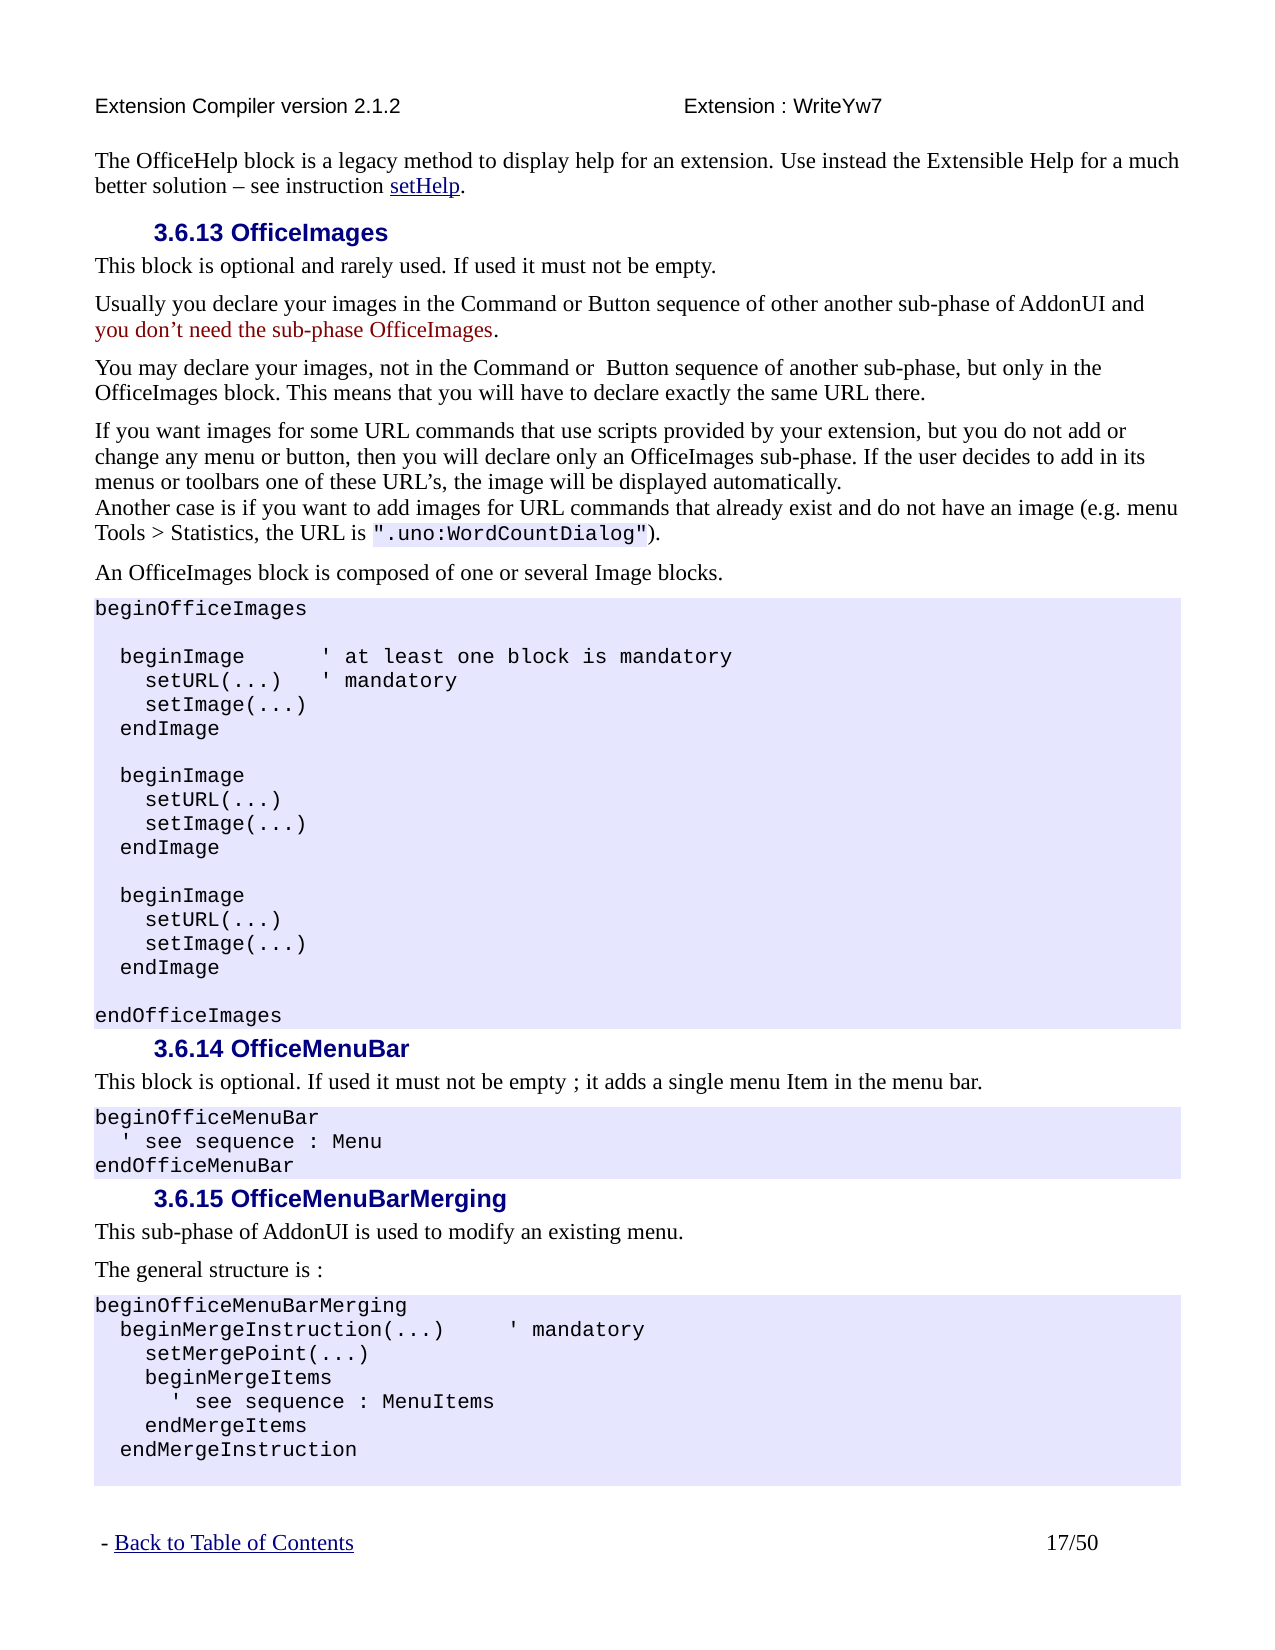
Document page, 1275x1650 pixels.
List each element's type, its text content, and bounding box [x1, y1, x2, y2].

text setImage(...) [94, 813, 1181, 837]
text endMergeInstruction [94, 1438, 1181, 1462]
text beginMergeItems [94, 1367, 1181, 1391]
text setMergePoint(...) [94, 1343, 1181, 1367]
text This block is optional and rarely used. If used it must not be empty. [94, 253, 1181, 278]
text endOfficeMenuBar [94, 1155, 1181, 1179]
text beginImage [94, 885, 1181, 909]
text beginMergeInstruction(...) ' mandatory [94, 1319, 1181, 1343]
subtitle OfficeMenuBarMerging [153, 1185, 1181, 1213]
text An OfficeImages block is composed of one or several Image blocks. [94, 560, 1181, 585]
text endImage [94, 957, 1181, 981]
text setURL(...) [94, 909, 1181, 933]
subtitle OfficeImages [153, 219, 1181, 247]
text beginOfficeMenuBarMerging [94, 1295, 1181, 1319]
text beginOfficeMenuBar [94, 1107, 1181, 1131]
text You may declare your images, not in the Command or Button sequence of another sub-phase, but only in the OfficeImages block. This means that you will have to declare exactly the same URL there. [94, 354, 1181, 406]
text setImage(...) [94, 933, 1181, 957]
text The general structure is : [94, 1257, 1181, 1282]
text beginImage ' at least one block is mandatory [94, 646, 1181, 669]
text If you want images for some URL commands that use scripts provided by your extension, but you do not add or change any menu or button, then you will declare only an OfficeImages sub-phase. If the user decides to add in its menus or toolbars one of these URL’s, the image will be displayed automatically. Another case is if you want to add images for URL commands that already exist and do not have an image (e.g. menu Tools > Statistics, the URL is ".uno:WordCountDialog"). [94, 418, 1181, 547]
text This sub-phase of AddonUI is used to modify an existing menu. [94, 1219, 1181, 1244]
text endOfficeImages [94, 1005, 1181, 1029]
subtitle OfficeMenuBar [153, 1035, 1181, 1063]
text endImage [94, 837, 1181, 861]
text ' see sequence : Menu [94, 1131, 1181, 1155]
text beginOfficeImages [94, 598, 1181, 622]
text The OfficeHelp block is a legacy method to display help for an extension. Use instead the Extensible Help for a much better solution – see instruction setHelp. [94, 147, 1181, 198]
text setURL(...) ' mandatory [94, 669, 1181, 693]
text This block is optional. If used it must not be empty ; it adds a single menu Item in the menu bar. [94, 1069, 1181, 1094]
text ' see sequence : MenuItems [94, 1391, 1181, 1414]
text endMergeItems [94, 1414, 1181, 1438]
text beginImage [94, 765, 1181, 789]
text setURL(...) [94, 789, 1181, 813]
text setImage(...) [94, 693, 1181, 717]
text Usually you declare your images in the Command or Button sequence of other another sub-phase of AddonUI and you don’t need the sub-phase OfficeImages. [94, 291, 1181, 342]
text endImage [94, 717, 1181, 741]
